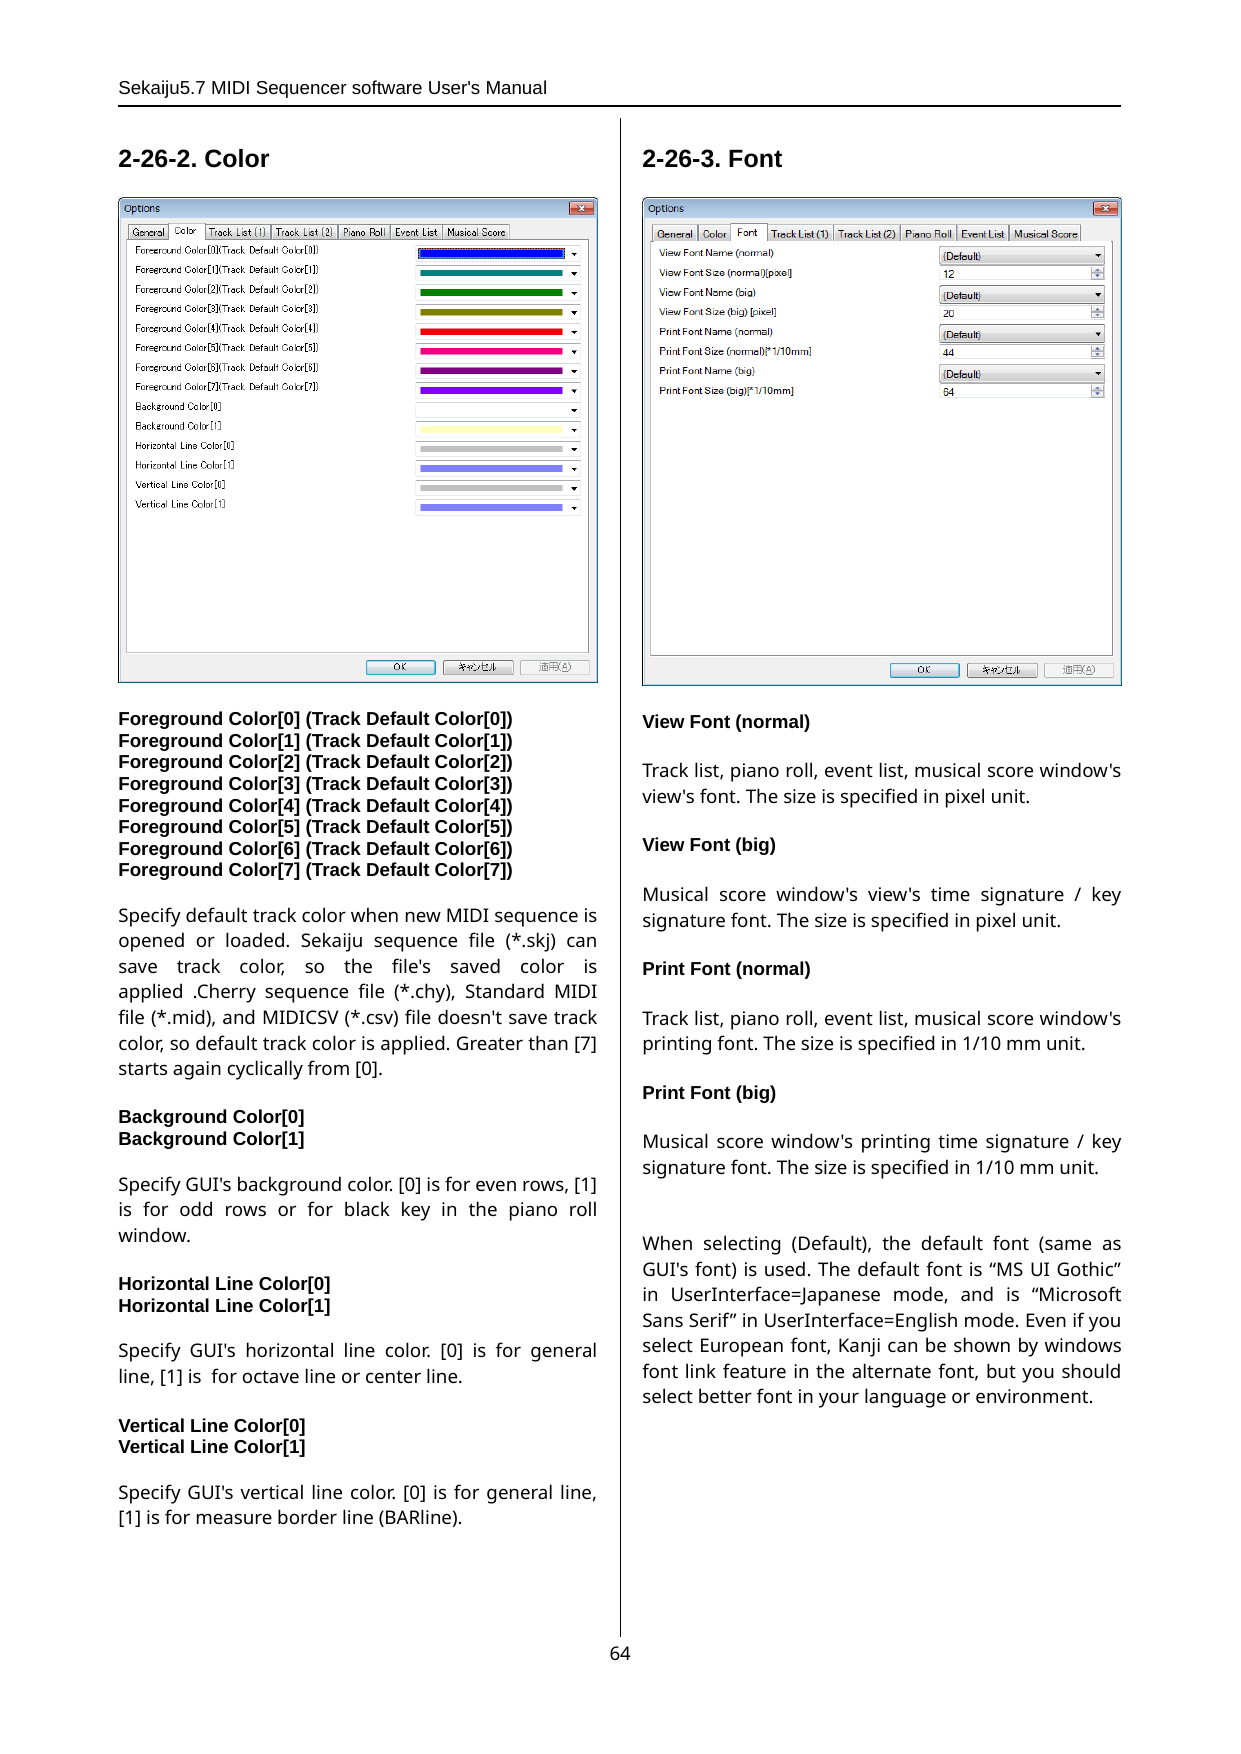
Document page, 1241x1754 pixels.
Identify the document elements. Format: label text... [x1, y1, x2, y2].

text Horizontal Line Color[1] [118, 1295, 598, 1316]
text Foreground Color[0] (Track Default Color[0]) [118, 708, 598, 730]
picture [118, 197, 598, 683]
subtitle 2-26-2. Color [118, 144, 598, 172]
text Print Font (big) [642, 1082, 1122, 1103]
text Print Font (normal) [642, 958, 1122, 979]
text Foreground Color[4] (Track Default Color[4]) [118, 794, 598, 816]
text Specify GUI's background color. [0] is for even rows, [1] is for odd rows or for black key in the piano roll window. [118, 1171, 598, 1248]
text Foreground Color[3] (Track Default Color[3]) [118, 773, 598, 794]
text Track list, piano roll, event list, musical score window's view's font. The size is specified in pixel unit. [642, 758, 1122, 809]
text Specify default track color when new MIDI sequence is opened or loaded. Sekaiju sequence file (*.skj) can save track color, so the file's saved color is applied .Cherry sequence file (*.chy), Standard MIDI file (*.mid), and MIDICSV (*.csv) file doesn't save track color, so default track color is applied. Greater than [7] starts again cyclically from [0]. [118, 902, 598, 1081]
text Foreground Color[1] (Track Default Color[1]) [118, 730, 598, 751]
text View Font (big) [642, 834, 1122, 856]
picture [642, 197, 1122, 686]
text Vertical Line Color[0] [118, 1414, 598, 1436]
text Musical score window's printing time signature / key signature font. The size is specified in 1/10 mm unit. [642, 1129, 1122, 1180]
text Specify GUI's vertical line color. [0] is for general line, [1] is for measure border line (BARline). [118, 1479, 598, 1530]
text Background Color[0] [118, 1106, 598, 1128]
text View Font (normal) [642, 711, 1122, 732]
text When selecting (Default), the default font (same as GUI's font) is used. The default font is “MS UI Gothic” in UserInterface=Japanese mode, and is “Microsoft Sans Serif” in UserInterface=English mode. Even if you select European font, Kanji can be shown by windows font link feature in the alternate font, but you should select better font in your language or environment. [642, 1231, 1122, 1409]
text Specify GUI's horizontal line color. [0] is for general line, [1] is for octave line or center line. [118, 1338, 598, 1389]
text Foreground Color[7] (Track Default Color[7]) [118, 859, 598, 881]
text Background Color[1] [118, 1128, 598, 1149]
text Musical score window's view's time signature / key signature font. The size is specified in pixel unit. [642, 881, 1122, 932]
subtitle 2-26-3. Font [642, 144, 1122, 172]
text Foreground Color[6] (Track Default Color[6]) [118, 837, 598, 859]
text Vertical Line Color[1] [118, 1436, 598, 1457]
text Track list, piano roll, event list, musical score window's printing font. The size is specified in 1/10 mm unit. [642, 1005, 1122, 1056]
text Foreground Color[5] (Track Default Color[5]) [118, 816, 598, 837]
text Horizontal Line Color[0] [118, 1273, 598, 1295]
text Foreground Color[2] (Track Default Color[2]) [118, 751, 598, 773]
